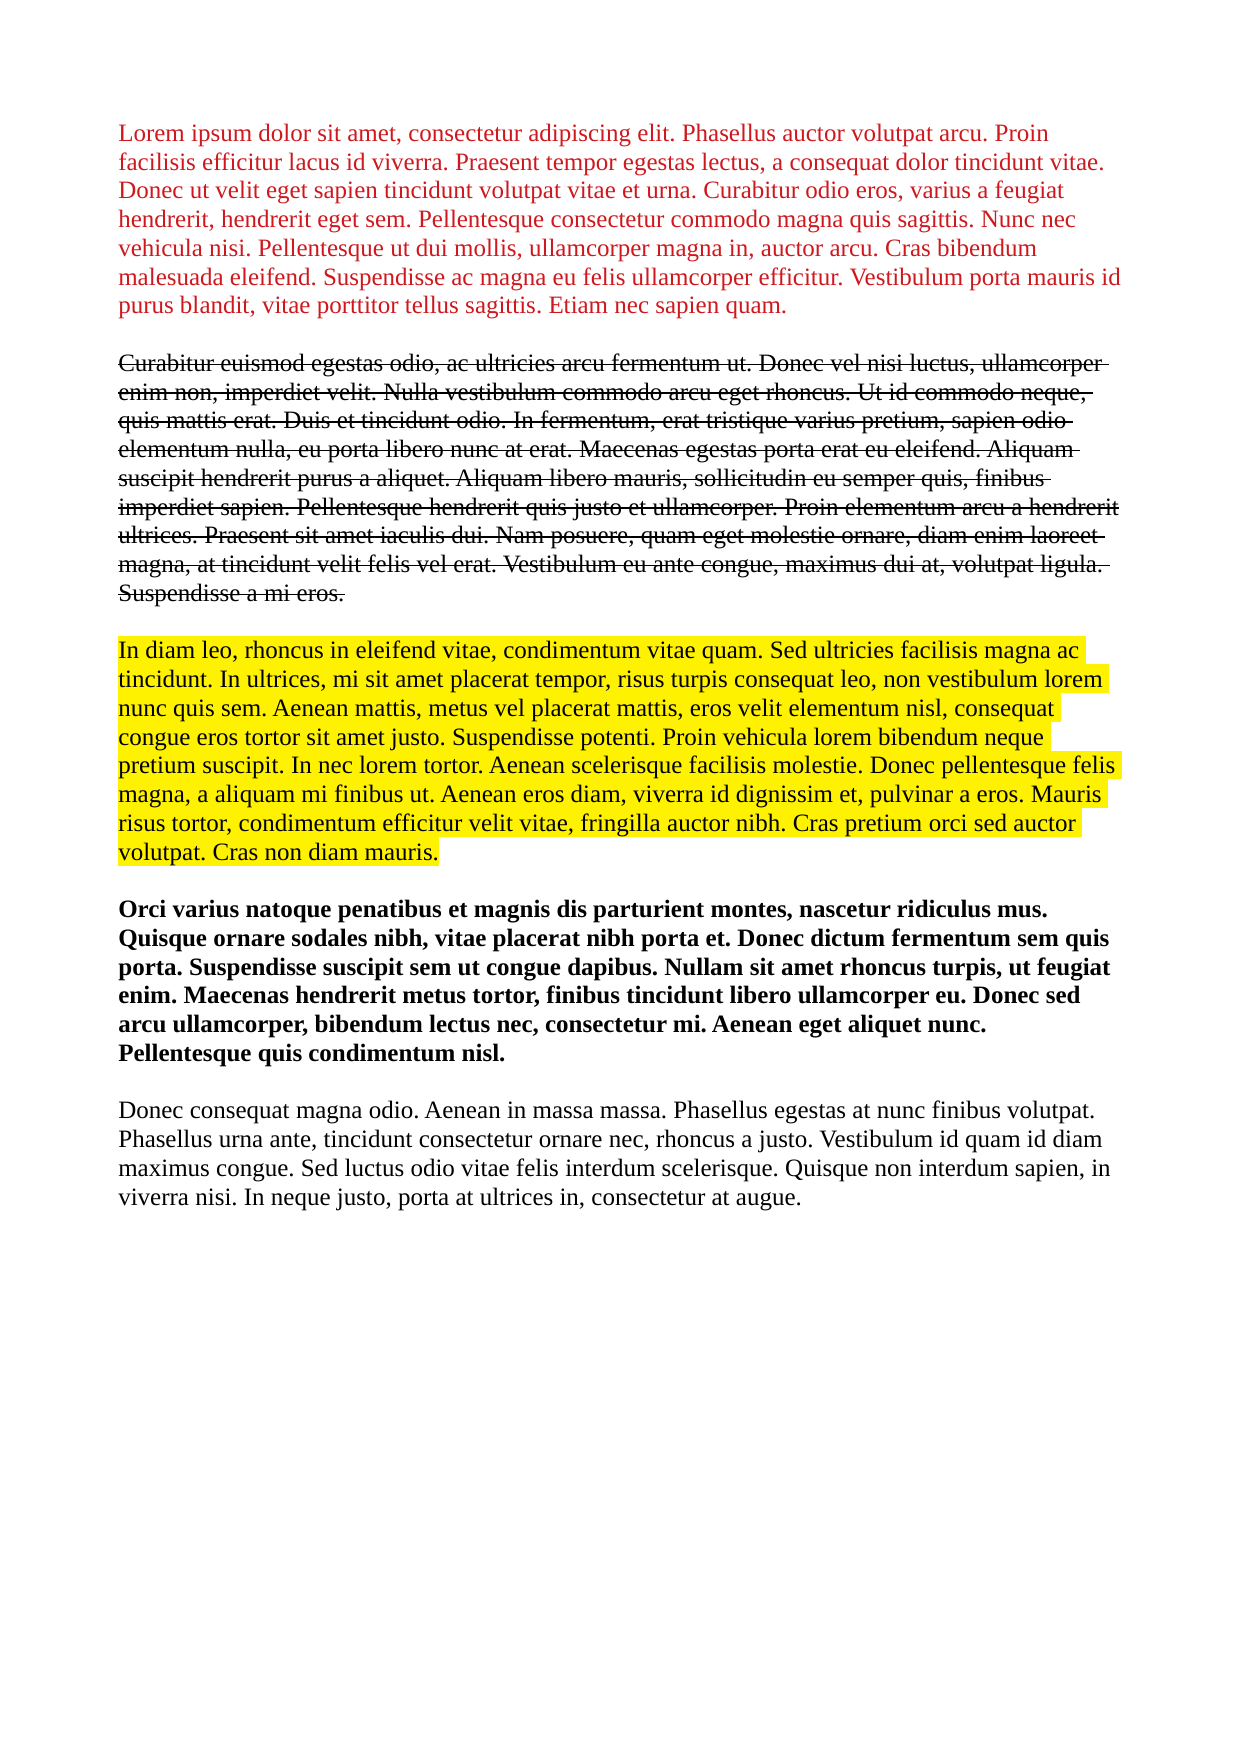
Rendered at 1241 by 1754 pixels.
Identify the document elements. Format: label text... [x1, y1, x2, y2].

text Donec consequat magna odio. Aenean in massa massa. Phasellus egestas at nunc finibus volutpat. Phasellus urna ante, tincidunt consectetur ornare nec, rhoncus a justo. Vestibulum id quam id diam maximus congue. Sed luctus odio vitae felis interdum scelerisque. Quisque non interdum sapien, in viverra nisi. In neque justo, porta at ultrices in, consectetur at augue. [118, 1096, 1122, 1211]
text Curabitur euismod egestas odio, ac ultricies arcu fermentum ut. Donec vel nisi luctus, ullamcorper enim non, imperdiet velit. Nulla vestibulum commodo arcu eget rhoncus. Ut id commodo neque, quis mattis erat. Duis et tincidunt odio. In fermentum, erat tristique varius pretium, sapien odio elementum nulla, eu porta libero nunc at erat. Maecenas egestas porta erat eu eleifend. Aliquam suscipit hendrerit purus a aliquet. Aliquam libero mauris, sollicitudin eu semper quis, finibus imperdiet sapien. Pellentesque hendrerit quis justo et ullamcorper. Proin elementum arcu a hendrerit ultrices. Praesent sit amet iaculis dui. Nam posuere, quam eget molestie ornare, diam enim laoreet magna, at tincidunt velit felis vel erat. Vestibulum eu ante congue, maximus dui at, volutpat ligula. Suspendisse a mi eros. [118, 348, 1122, 607]
text In diam leo, rhoncus in eleifend vitae, condimentum vitae quam. Sed ultricies facilisis magna ac tincidunt. In ultrices, mi sit amet placerat tempor, risus turpis consequat leo, non vestibulum lorem nunc quis sem. Aenean mattis, metus vel placerat mattis, eros velit elementum nisl, consequat congue eros tortor sit amet justo. Suspendisse potenti. Proin vehicula lorem bibendum neque pretium suscipit. In nec lorem tortor. Aenean scelerisque facilisis molestie. Donec pellentesque felis magna, a aliquam mi finibus ut. Aenean eros diam, viverra id dignissim et, pulvinar a eros. Mauris risus tortor, condimentum efficitur velit vitae, fringilla auctor nibh. Cras pretium orci sed auctor volutpat. Cras non diam mauris. [118, 636, 1122, 866]
text Lorem ipsum dolor sit amet, consectetur adipiscing elit. Phasellus auctor volutpat arcu. Proin facilisis efficitur lacus id viverra. Praesent tempor egestas lectus, a consequat dolor tincidunt vitae. Donec ut velit eget sapien tincidunt volutpat vitae et urna. Curabitur odio eros, varius a feugiat hendrerit, hendrerit eget sem. Pellentesque consectetur commodo magna quis sagittis. Nunc nec vehicula nisi. Pellentesque ut dui mollis, ullamcorper magna in, auctor arcu. Cras bibendum malesuada eleifend. Suspendisse ac magna eu felis ullamcorper efficitur. Vestibulum porta mauris id purus blandit, vitae porttitor tellus sagittis. Etiam nec sapien quam. [118, 118, 1122, 319]
text Orci varius natoque penatibus et magnis dis parturient montes, nascetur ridiculus mus. Quisque ornare sodales nibh, vitae placerat nibh porta et. Donec dictum fermentum sem quis porta. Suspendisse suscipit sem ut congue dapibus. Nullam sit amet rhoncus turpis, ut feugiat enim. Maecenas hendrerit metus tortor, finibus tincidunt libero ullamcorper eu. Donec sed arcu ullamcorper, bibendum lectus nec, consectetur mi. Aenean eget aliquet nunc. Pellentesque quis condimentum nisl. [118, 894, 1122, 1067]
